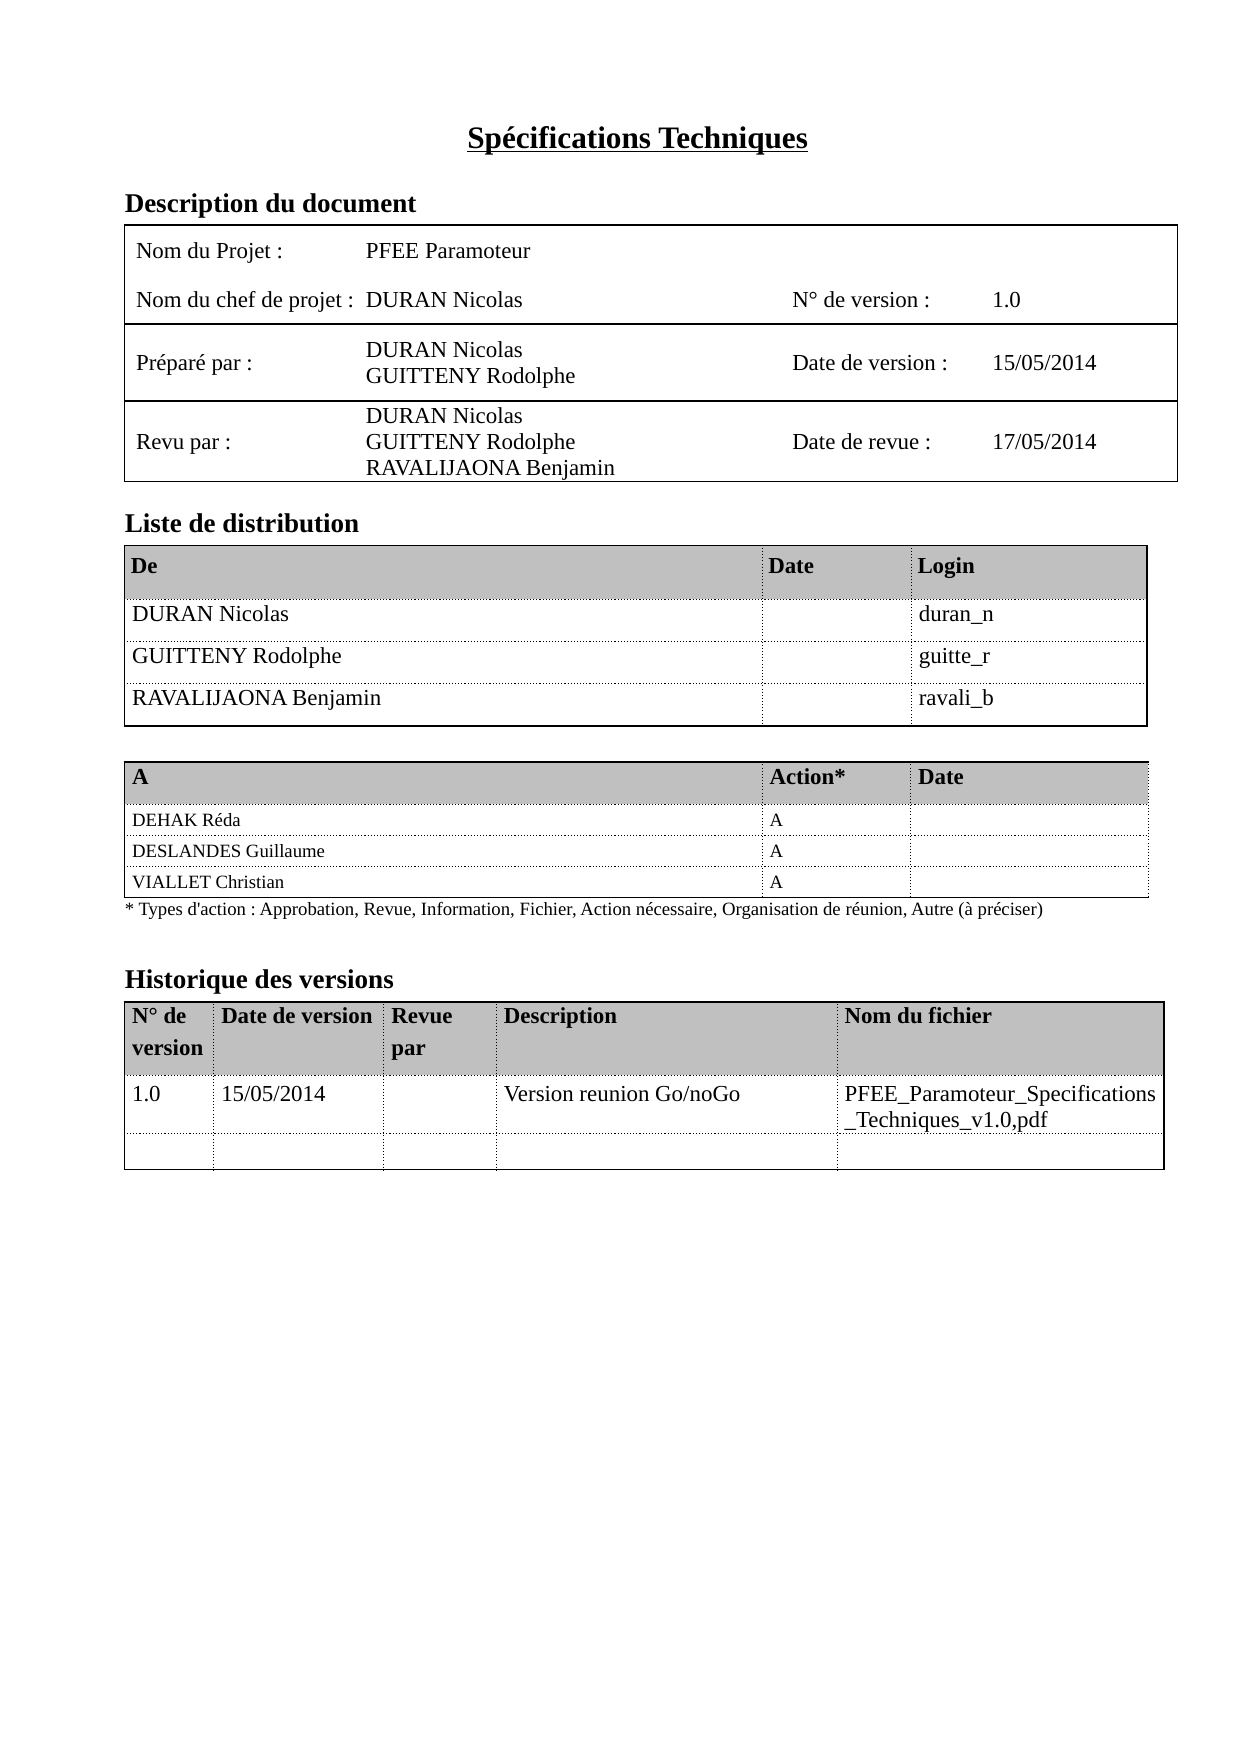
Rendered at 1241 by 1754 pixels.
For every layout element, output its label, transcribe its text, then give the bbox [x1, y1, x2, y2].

table_cell DEHAK Réda [125, 804, 762, 835]
table_cell Date de version : [781, 325, 981, 400]
table_cell [214, 1133, 384, 1169]
table_cell DESLANDES Guillaume [125, 835, 762, 866]
table_cell DURAN Nicolas [354, 275, 781, 323]
table_cell [762, 599, 911, 641]
title Historique des versions [124, 963, 1150, 995]
table_cell [911, 804, 1148, 835]
table_cell 15/05/2014 [981, 325, 1177, 400]
table_cell [762, 641, 911, 683]
title Spécifications Techniques [124, 119, 1150, 155]
table_cell DURAN Nicolas GUITTENY Rodolphe [354, 325, 781, 400]
table_cell A [762, 866, 911, 897]
table_header Date de version [214, 1003, 384, 1075]
table_cell Revu par : [125, 402, 354, 481]
table_cell [384, 1075, 496, 1133]
table_cell 1.0 [981, 275, 1177, 323]
table_cell 15/05/2014 [214, 1075, 384, 1133]
table_cell 1.0 [125, 1075, 214, 1133]
table_cell Nom du chef de projet : [125, 275, 354, 323]
title Liste de distribution [124, 507, 1150, 538]
table_cell DURAN Nicolas GUITTENY Rodolphe RAVALIJAONA Benjamin [354, 402, 781, 481]
table_cell VIALLET Christian [125, 866, 762, 897]
table_header Date [762, 546, 911, 599]
table_cell [837, 1133, 1163, 1169]
table_cell GUITTENY Rodolphe [125, 641, 762, 683]
table_cell RAVALIJAONA Benjamin [125, 683, 762, 725]
table_header De [125, 546, 762, 599]
table_header Nom du Projet : [125, 226, 354, 274]
table_cell [125, 1133, 214, 1169]
table_header N° de version [125, 1003, 214, 1075]
table_header A [125, 763, 762, 804]
table_cell guitte_r [911, 641, 1146, 683]
table_cell [384, 1133, 496, 1169]
table_header Login [911, 546, 1146, 599]
table_cell [911, 866, 1148, 897]
table_cell duran_n [911, 599, 1146, 641]
table_cell A [762, 804, 911, 835]
table_header Action* [762, 763, 911, 804]
text * Types d'action : Approbation, Revue, Information, Fichier, Action nécessaire, Organisation de réunion, Autre (à préciser) [124, 898, 1150, 920]
table_cell 17/05/2014 [981, 402, 1177, 481]
table_cell Date de revue : [781, 402, 981, 481]
table_header PFEE Paramoteur [354, 226, 1177, 274]
table_header Revue par [384, 1003, 496, 1075]
table_header Nom du fichier [837, 1003, 1163, 1075]
table_cell ravali_b [911, 683, 1146, 725]
table_cell DURAN Nicolas [125, 599, 762, 641]
table_cell A [762, 835, 911, 866]
title Description du document [124, 187, 1150, 218]
table_cell Version reunion Go/noGo [496, 1075, 837, 1133]
table_header Description [496, 1003, 837, 1075]
table_cell N° de version : [781, 275, 981, 323]
table_cell [496, 1133, 837, 1169]
table_cell PFEE_Paramoteur_Specifications_Techniques_v1.0,pdf [837, 1075, 1163, 1133]
table_cell [911, 835, 1148, 866]
table_header Date [911, 763, 1148, 804]
table_cell [762, 683, 911, 725]
table_cell Préparé par : [125, 325, 354, 400]
